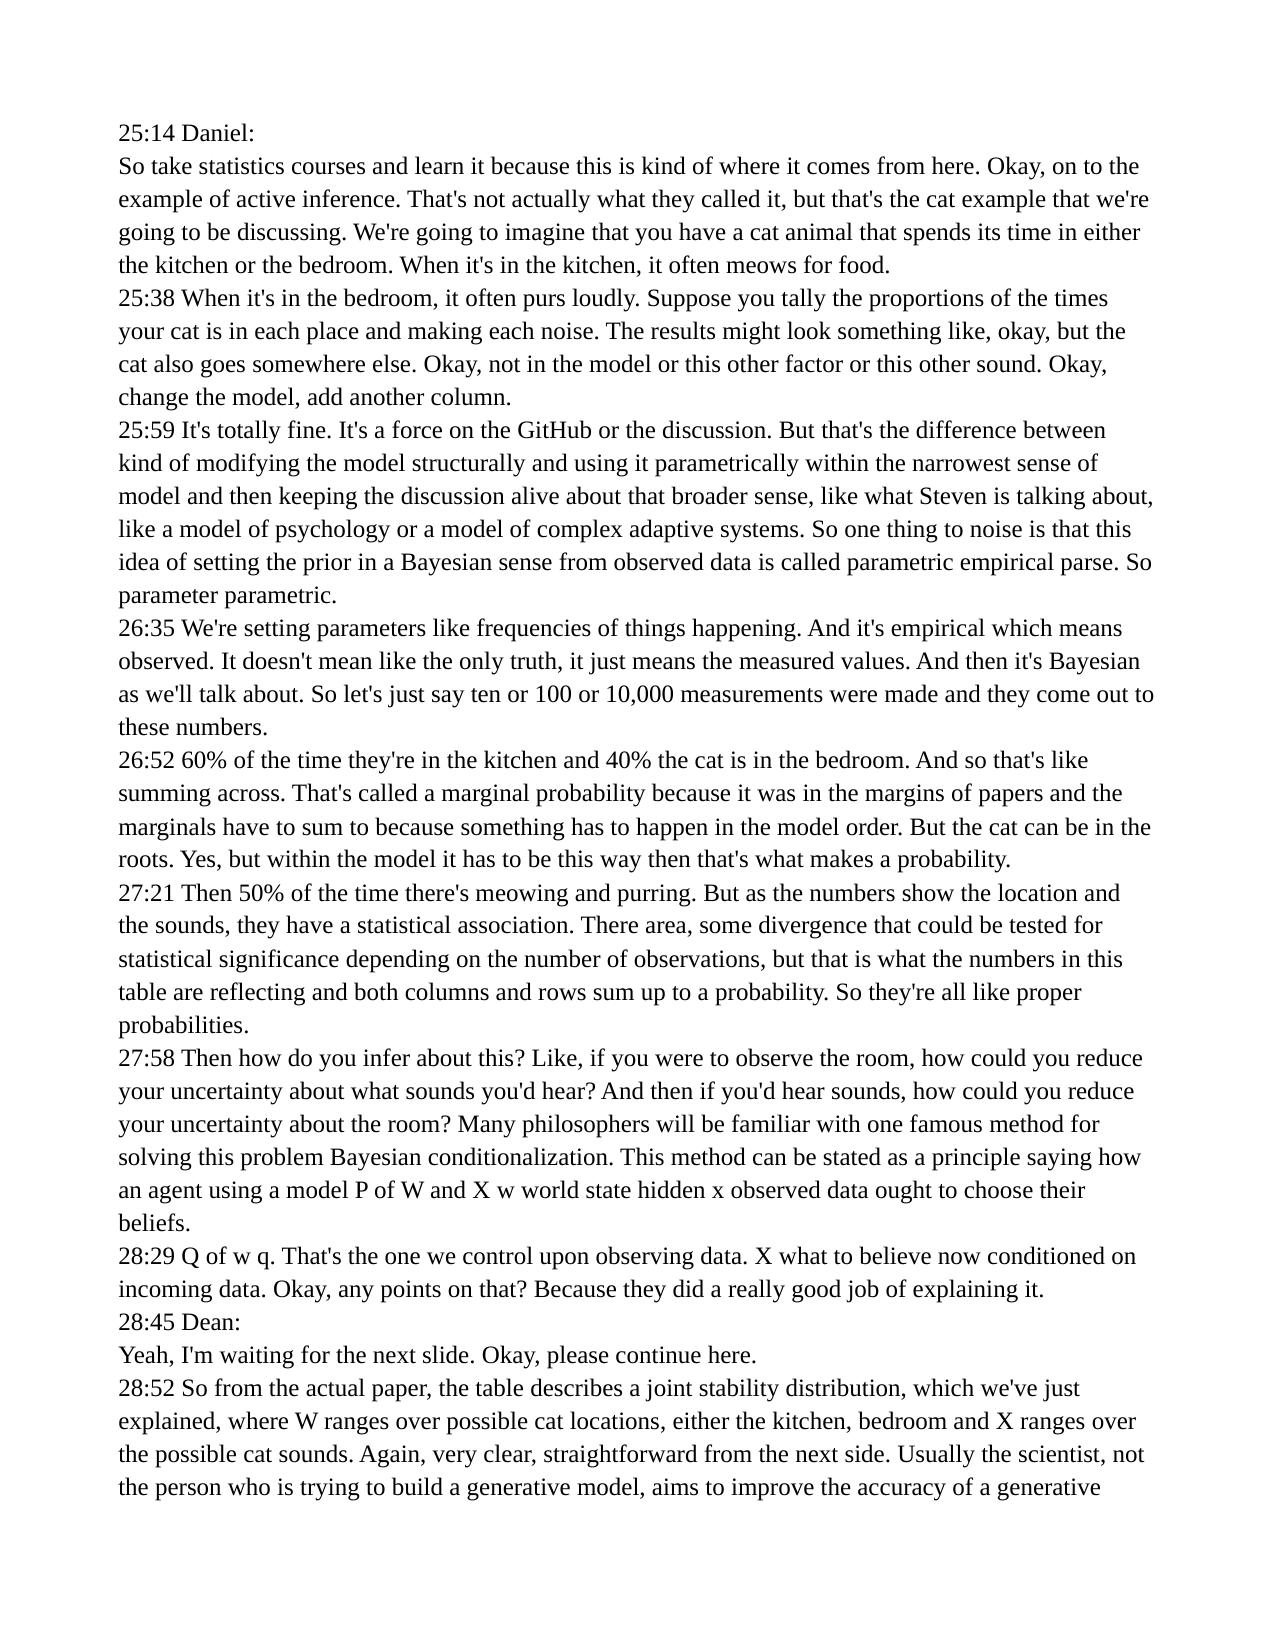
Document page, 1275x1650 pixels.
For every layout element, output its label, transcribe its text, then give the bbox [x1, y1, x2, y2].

text 25:14 Daniel: So take statistics courses and learn it because this is kind of where it comes from here. Okay, on to the example of active inference. That's not actually what they called it, but that's the cat example that we're going to be discussing. We're going to imagine that you have a cat animal that spends its time in either the kitchen or the bedroom. When it's in the kitchen, it often meows for food. 25:38 When it's in the bedroom, it often purs loudly. Suppose you tally the proportions of the times your cat is in each place and making each noise. The results might look something like, okay, but the cat also goes somewhere else. Okay, not in the model or this other factor or this other sound. Okay, change the model, add another column. 25:59 It's totally fine. It's a force on the GitHub or the discussion. But that's the difference between kind of modifying the model structurally and using it parametrically within the narrowest sense of model and then keeping the discussion alive about that broader sense, like what Steven is talking about, like a model of psychology or a model of complex adaptive systems. So one thing to noise is that this idea of setting the prior in a Bayesian sense from observed data is called parametric empirical parse. So parameter parametric. 26:35 We're setting parameters like frequencies of things happening. And it's empirical which means observed. It doesn't mean like the only truth, it just means the measured values. And then it's Bayesian as we'll talk about. So let's just say ten or 100 or 10,000 measurements were made and they come out to these numbers. 26:52 60% of the time they're in the kitchen and 40% the cat is in the bedroom. And so that's like summing across. That's called a marginal probability because it was in the margins of papers and the marginals have to sum to because something has to happen in the model order. But the cat can be in the roots. Yes, but within the model it has to be this way then that's what makes a probability. 27:21 Then 50% of the time there's meowing and purring. But as the numbers show the location and the sounds, they have a statistical association. There area, some divergence that could be tested for statistical significance depending on the number of observations, but that is what the numbers in this table are reflecting and both columns and rows sum up to a probability. So they're all like proper probabilities. 27:58 Then how do you infer about this? Like, if you were to observe the room, how could you reduce your uncertainty about what sounds you'd hear? And then if you'd hear sounds, how could you reduce your uncertainty about the room? Many philosophers will be familiar with one famous method for solving this problem Bayesian conditionalization. This method can be stated as a principle saying how an agent using a model P of W and X w world state hidden x observed data ought to choose their beliefs. 28:29 Q of w q. That's the one we control upon observing data. X what to believe now conditioned on incoming data. Okay, any points on that? Because they did a really good job of explaining it. 28:45 Dean: Yeah, I'm waiting for the next slide. Okay, please continue here. 28:52 So from the actual paper, the table describes a joint stability distribution, which we've just explained, where W ranges over possible cat locations, either the kitchen, bedroom and X ranges over the possible cat sounds. Again, very clear, straightforward from the next side. Usually the scientist, not the person who is trying to build a generative model, aims to improve the accuracy of a generative [118, 118, 1157, 1501]
